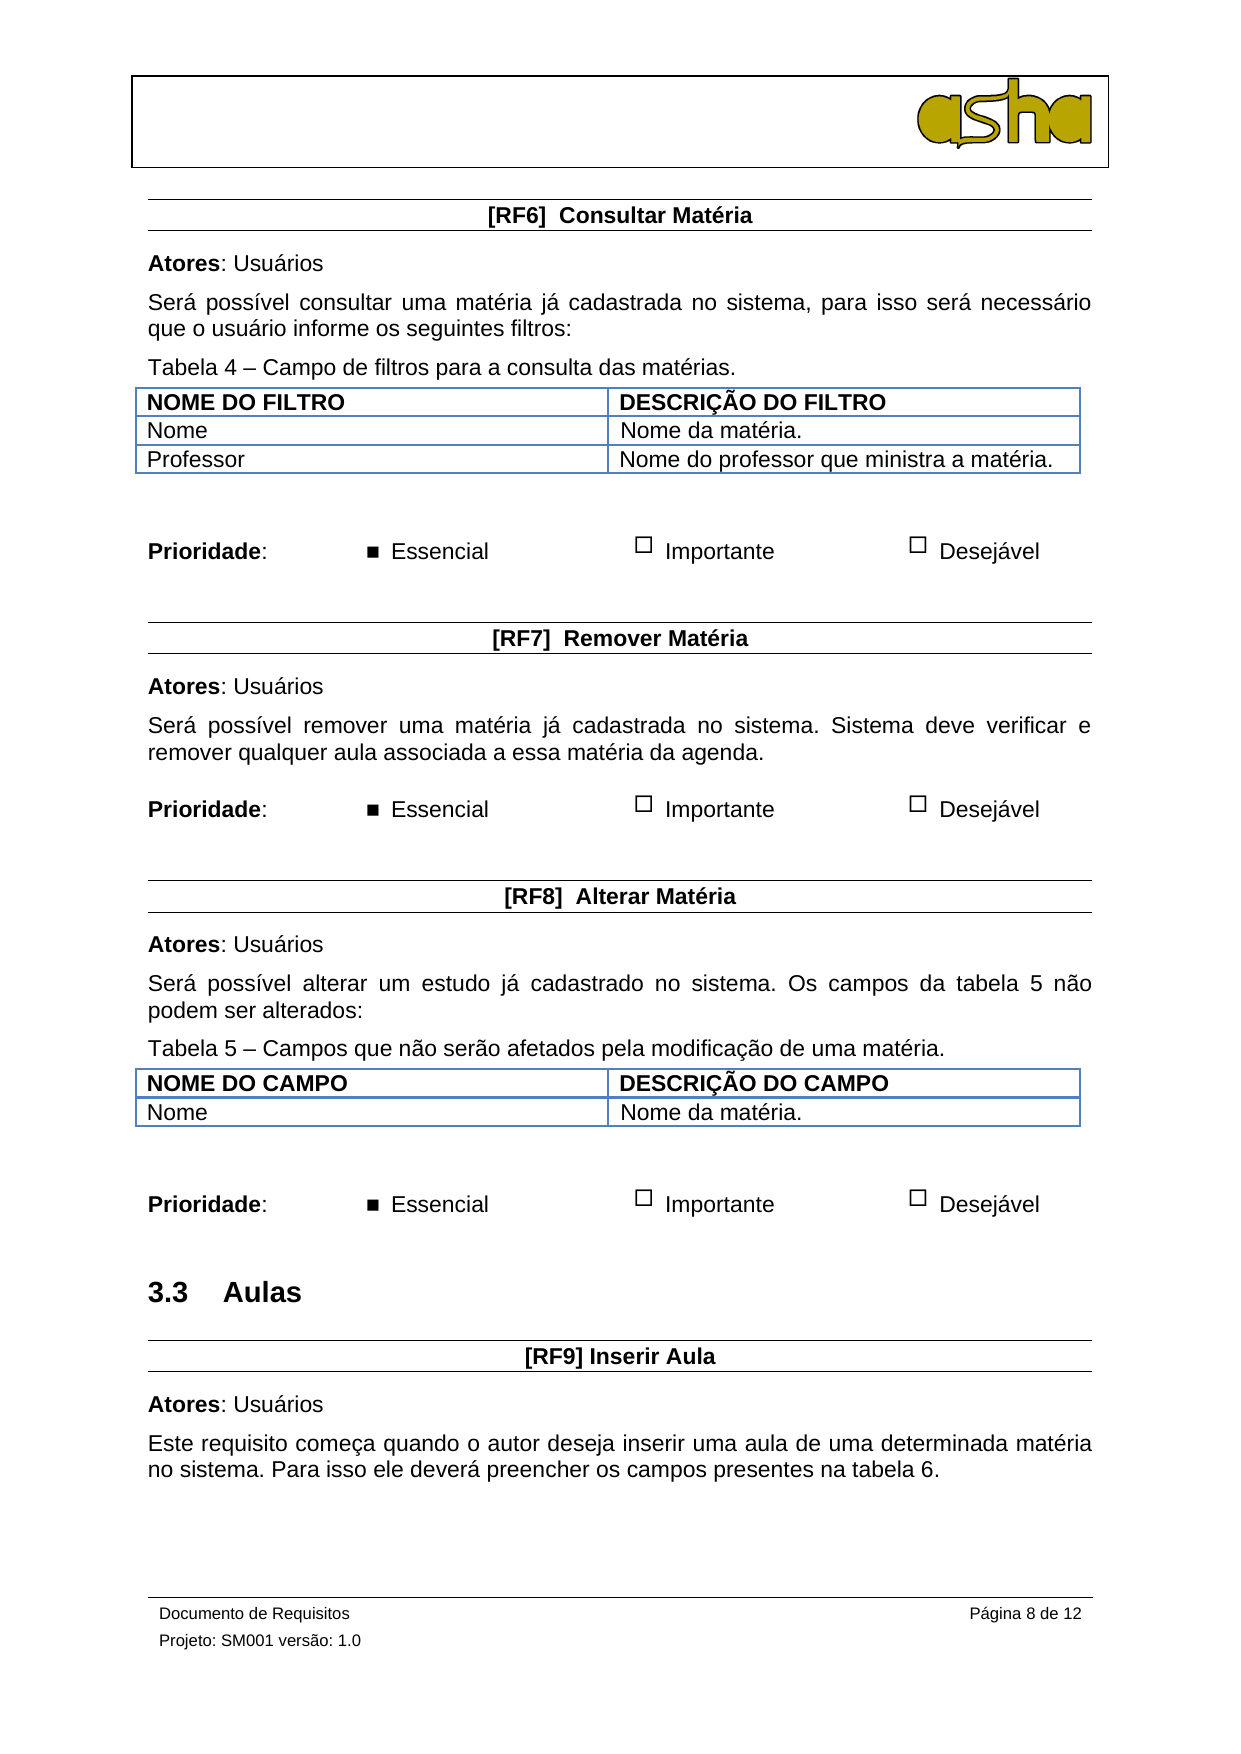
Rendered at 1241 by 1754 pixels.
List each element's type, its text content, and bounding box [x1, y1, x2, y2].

text [RF9] Inserir Aula [148, 1341, 1092, 1371]
table_cell Nome da matéria. [609, 1099, 1079, 1125]
list Remover Matéria [148, 623, 1092, 653]
table_header NOME DO CAMPO [137, 1070, 607, 1096]
table_cell Nome do professor que ministra a matéria. [609, 446, 1079, 472]
table_header  [617, 771, 665, 855]
table_header Essencial [391, 1166, 617, 1250]
table_header ■ [342, 513, 391, 597]
table_header Importante [665, 1166, 891, 1250]
text Atores: Usuários [148, 1391, 1092, 1417]
table_header Importante [665, 771, 891, 855]
table_header  [891, 513, 939, 597]
text Será possível remover uma matéria já cadastrada no sistema. Sistema deve verificar e remover qualquer aula associada a essa matéria da agenda. [148, 712, 1092, 765]
subtitle Aulas [148, 1275, 1092, 1308]
text Tabela 4 – Campo de filtros para a consulta das matérias. [148, 354, 1092, 380]
text Atores: Usuários [148, 250, 1092, 276]
table_header DESCRIÇÃO DO CAMPO [609, 1070, 1079, 1096]
text Atores: Usuários [148, 673, 1092, 699]
table_header Essencial [391, 771, 617, 855]
table_header Desejável [939, 1166, 1096, 1250]
table_cell Nome [137, 1099, 607, 1125]
list Consultar Matéria [148, 200, 1092, 230]
list Alterar Matéria [148, 881, 1092, 912]
text Este requisito começa quando o autor deseja inserir uma aula de uma determinada matéria no sistema. Para isso ele deverá preencher os campos presentes na tabela 6. [148, 1430, 1092, 1482]
table_header  [617, 1166, 665, 1250]
text Será possível consultar uma matéria já cadastrada no sistema, para isso será necessário que o usuário informe os seguintes filtros: [148, 289, 1092, 342]
text Tabela 5 – Campos que não serão afetados pela modificação de uma matéria. [148, 1035, 1092, 1062]
table_cell Nome da matéria. [609, 417, 1079, 443]
table_cell Nome [137, 417, 607, 443]
table_header Importante [665, 513, 891, 597]
table_header  [891, 771, 939, 855]
table_header ■ [342, 771, 391, 855]
picture [910, 76, 1106, 169]
table_header Desejável [939, 513, 1096, 597]
table_header ■ [342, 1166, 391, 1250]
table_header Prioridade: [136, 513, 342, 597]
table_header Desejável [939, 771, 1096, 855]
table_header Prioridade: [136, 1166, 342, 1250]
table_header DESCRIÇÃO DO FILTRO [609, 389, 1079, 415]
table_header Prioridade: [136, 771, 342, 855]
table_header  [891, 1166, 939, 1250]
text Atores: Usuários [148, 931, 1092, 958]
text Será possível alterar um estudo já cadastrado no sistema. Os campos da tabela 5 não podem ser alterados: [148, 970, 1092, 1023]
table_header NOME DO FILTRO [137, 389, 607, 415]
table_cell Professor [137, 446, 607, 472]
table_header  [617, 513, 665, 597]
table_header Essencial [391, 513, 617, 597]
